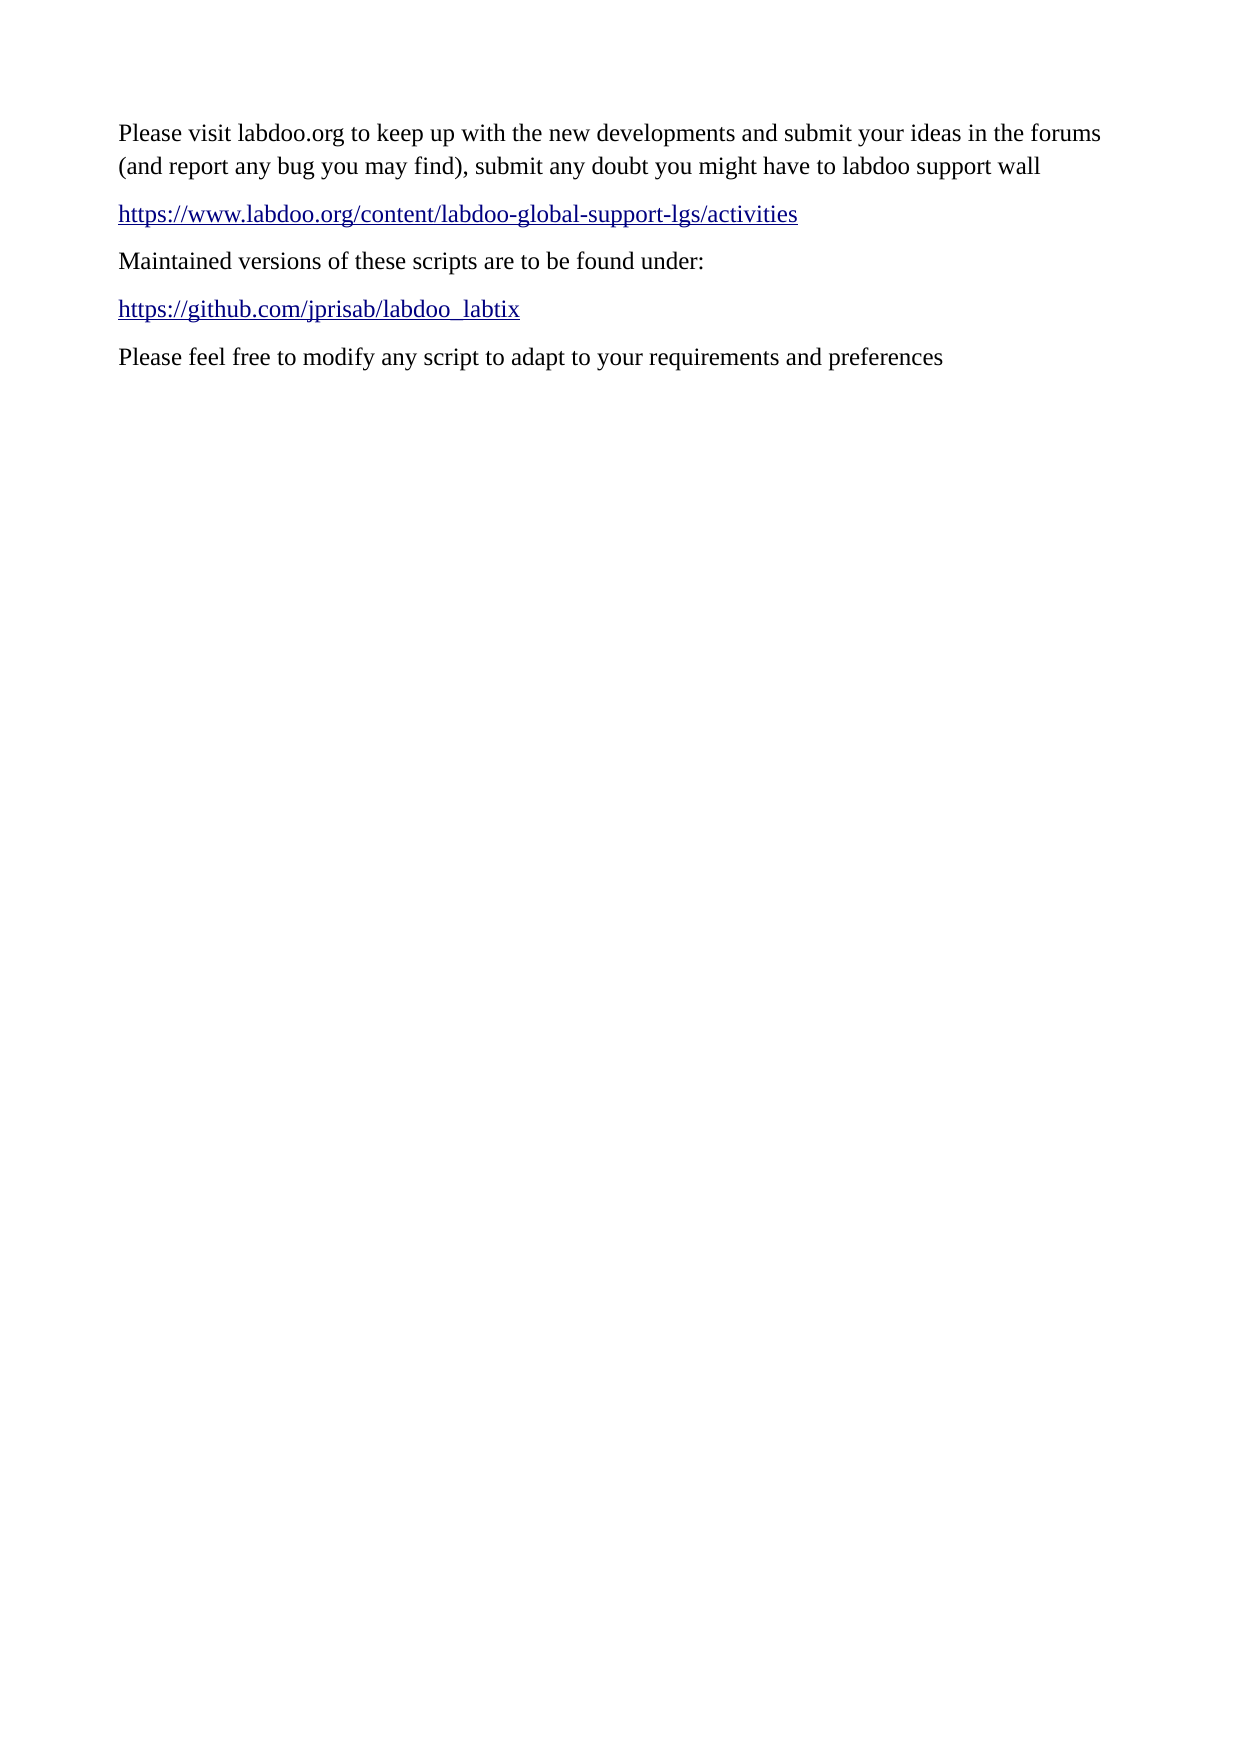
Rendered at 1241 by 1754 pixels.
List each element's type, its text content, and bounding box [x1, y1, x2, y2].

text https://github.com/jprisab/labdoo_labtix [118, 294, 1122, 323]
text Please feel free to modify any script to adapt to your requirements and preferences [118, 342, 1122, 370]
text Maintained versions of these scripts are to be found under: [118, 246, 1122, 275]
text Please visit labdoo.org to keep up with the new developments and submit your ideas in the forums (and report any bug you may find), submit any doubt you might have to labdoo support wall [118, 118, 1122, 180]
text https://www.labdoo.org/content/labdoo-global-support-lgs/activities [118, 199, 1122, 227]
